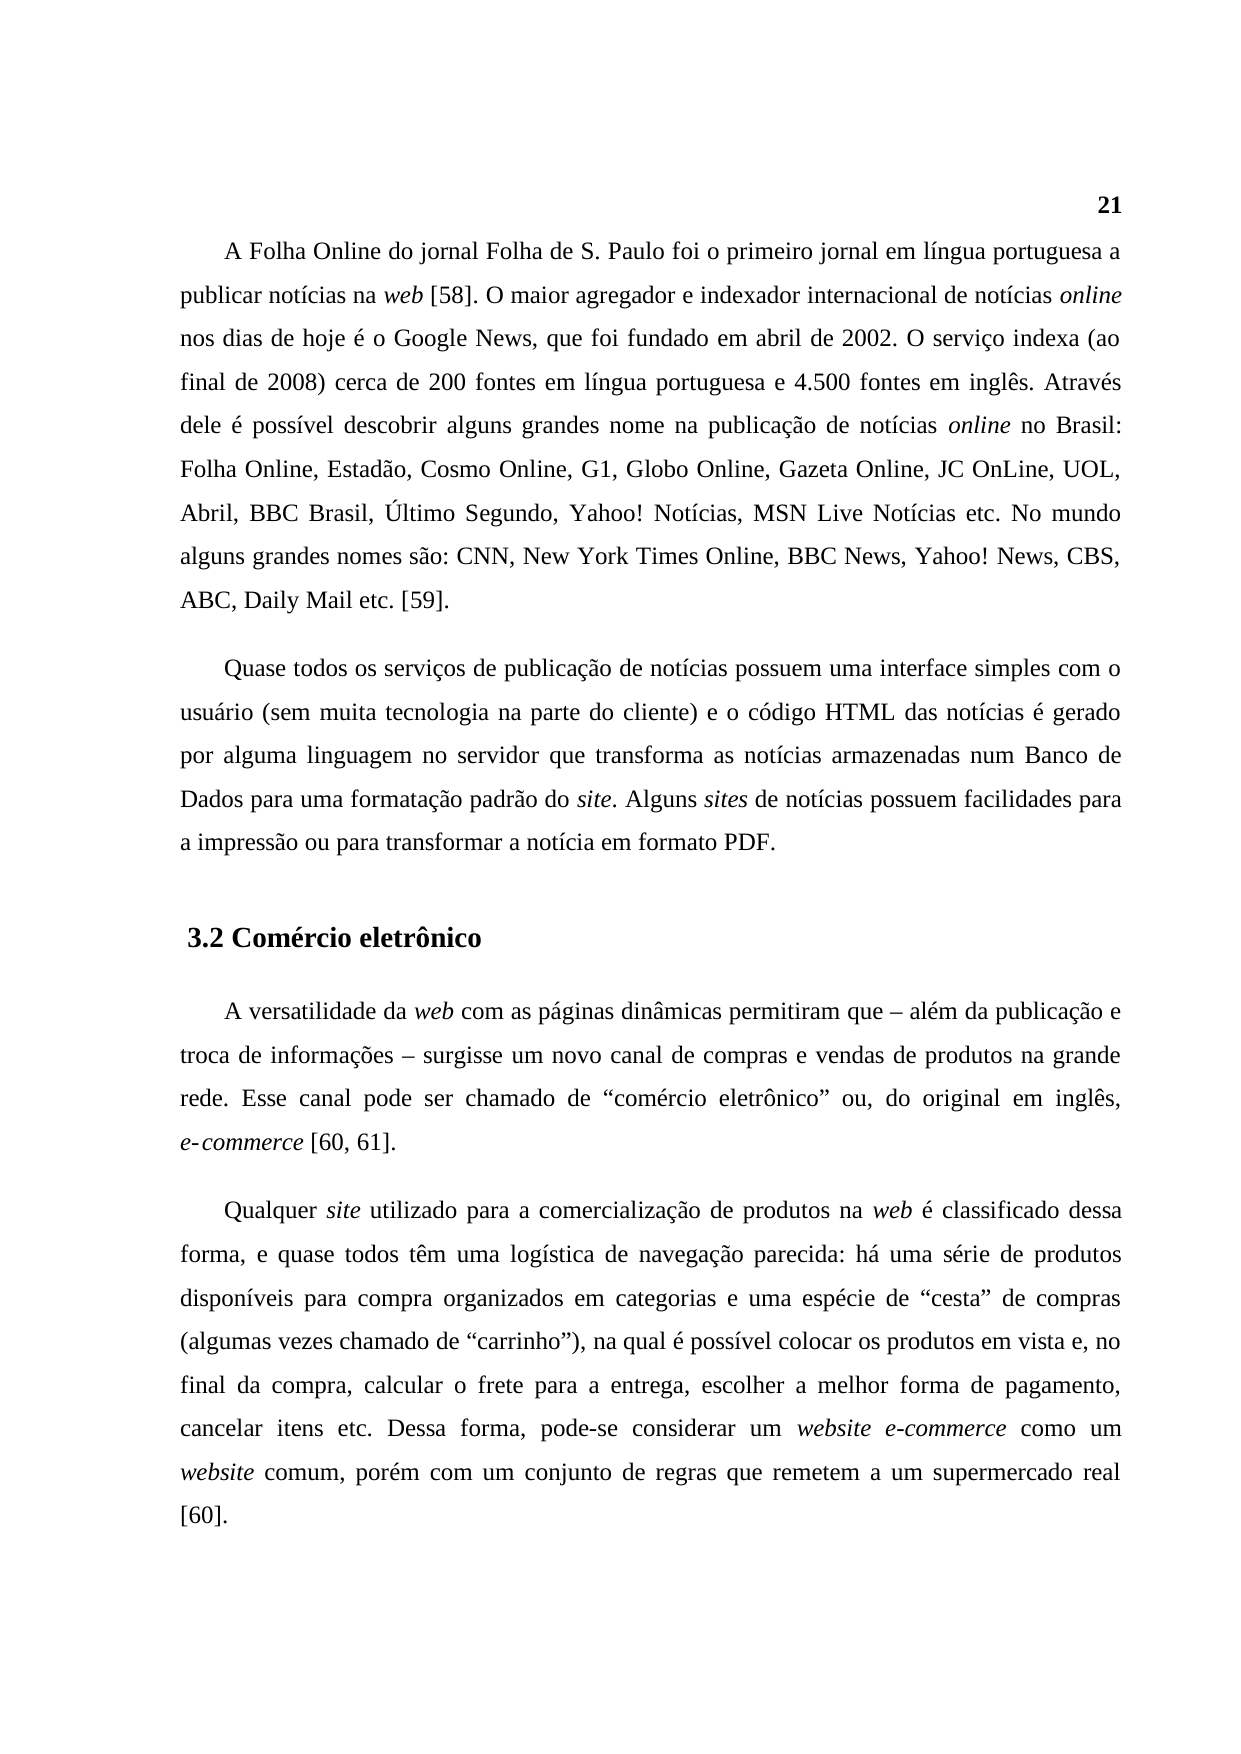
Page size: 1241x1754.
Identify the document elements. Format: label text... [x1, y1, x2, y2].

text A Folha Online do jornal Folha de S. Paulo foi o primeiro jornal em língua portuguesa a publicar notícias na web [58]. O maior agregador e indexador internacional de notícias online nos dias de hoje é o Google News, que foi fundado em abril de 2002. O serviço indexa (ao final de 2008) cerca de 200 fontes em língua portuguesa e 4.500 fontes em inglês. Através dele é possível descobrir alguns grandes nome na publicação de notícias online no Brasil: Folha Online, Estadão, Cosmo Online, G1, Globo Online, Gazeta Online, JC OnLine, UOL, Abril, BBC Brasil, Último Segundo, Yahoo! Notícias, MSN Live Notícias etc. No mundo alguns grandes nomes são: CNN, New York Times Online, BBC News, Yahoo! News, CBS, ABC, Daily Mail etc. [59]. [180, 236, 1122, 614]
text Quase todos os serviços de publicação de notícias possuem uma interface simples com o usuário (sem muita tecnologia na parte do cliente) e o código HTML das notícias é gerado por alguma linguagem no servidor que transforma as notícias armazenadas num Banco de Dados para uma formatação padrão do site. Alguns sites de notícias possuem facilidades para a impressão ou para transformar a notícia em formato PDF. [180, 653, 1122, 856]
text Qualquer site utilizado para a comercialização de produtos na web é classificado dessa forma, e quase todos têm uma logística de navegação parecida: há uma série de produtos disponíveis para compra organizados em categorias e uma espécie de “cesta” de compras (algumas vezes chamado de “carrinho”), na qual é possível colocar os produtos em vista e, no final da compra, calcular o frete para a entrega, escolher a melhor forma de pagamento, cancelar itens etc. Dessa forma, pode-se considerar um website e-commerce como um website comum, porém com um conjunto de regras que remetem a um supermercado real [60]. [180, 1195, 1122, 1529]
subtitle Comércio eletrônico [180, 921, 1122, 954]
text A versatilidade da web com as páginas dinâmicas permitiram que – além da publicação e troca de informações – surgisse um novo canal de compras e vendas de produtos na grande rede. Esse canal pode ser chamado de “comércio eletrônico” ou, do original em inglês, e‑commerce [60, 61]. [180, 996, 1122, 1156]
